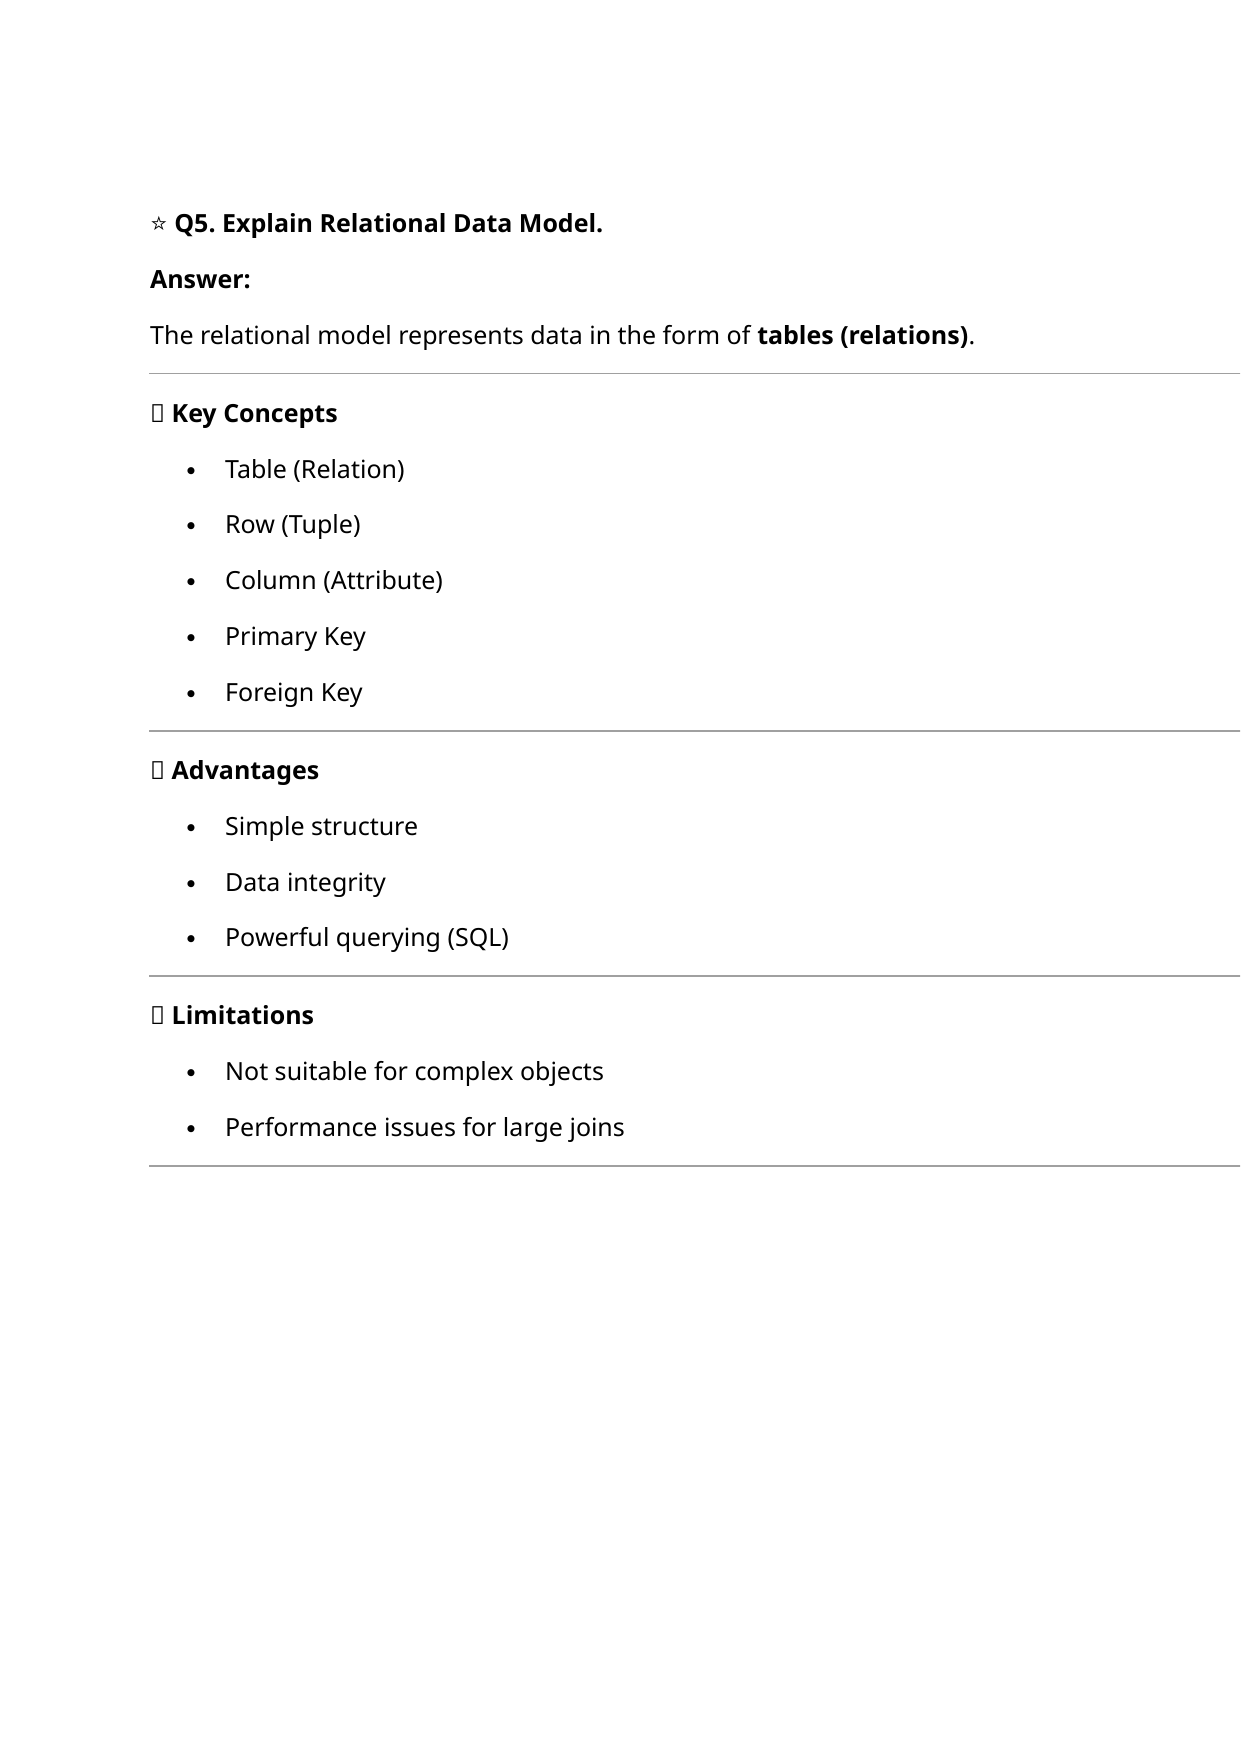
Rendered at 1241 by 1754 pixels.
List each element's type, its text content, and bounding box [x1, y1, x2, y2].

text Answer: [150, 262, 1090, 296]
list Row (Tuple) [187, 507, 1090, 541]
text 🔹 Key Concepts [150, 395, 1090, 429]
text The relational model represents data in the form of tables (relations). [150, 317, 1090, 352]
list Primary Key [187, 619, 1090, 653]
list Column (Attribute) [187, 563, 1090, 597]
list Simple structure [187, 808, 1090, 842]
list Foreign Key [187, 674, 1090, 709]
list Data integrity [187, 864, 1090, 898]
list Not suitable for complex objects [187, 1054, 1090, 1088]
list Table (Relation) [187, 451, 1090, 485]
list Performance issues for large joins [187, 1109, 1090, 1144]
text 🔹 Limitations [150, 998, 1090, 1032]
text 🔹 Advantages [150, 752, 1090, 787]
list Powerful querying (SQL) [187, 920, 1090, 954]
text ⭐ Q5. Explain Relational Data Model. [150, 206, 1090, 240]
